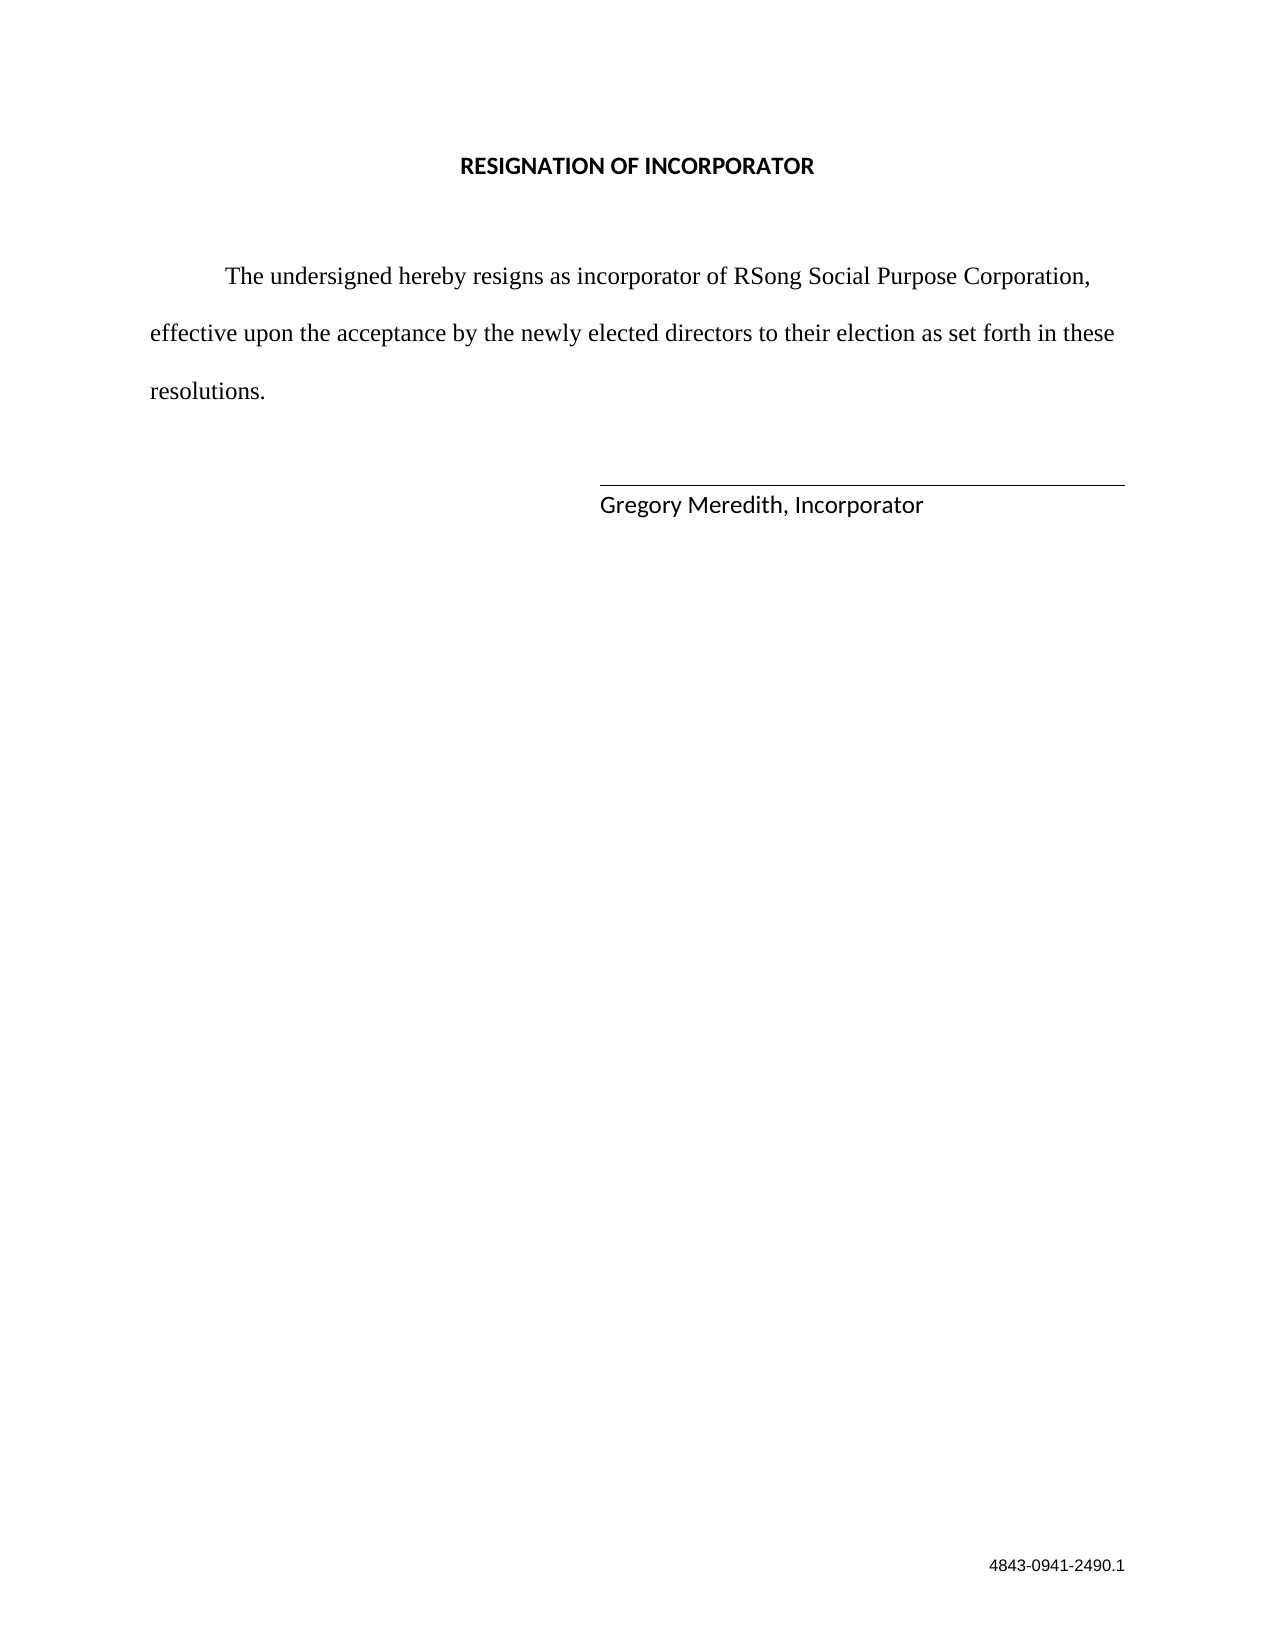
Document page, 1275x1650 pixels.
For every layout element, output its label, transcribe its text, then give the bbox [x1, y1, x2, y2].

text The undersigned hereby resigns as incorporator of RSong Social Purpose Corporation, effective upon the acceptance by the newly elected directors to their election as set forth in these resolutions. [150, 261, 1125, 405]
text Gregory Meredith, Incorporator [150, 489, 1125, 519]
text RESIGNATION OF INCORPORATOR [150, 150, 1125, 181]
